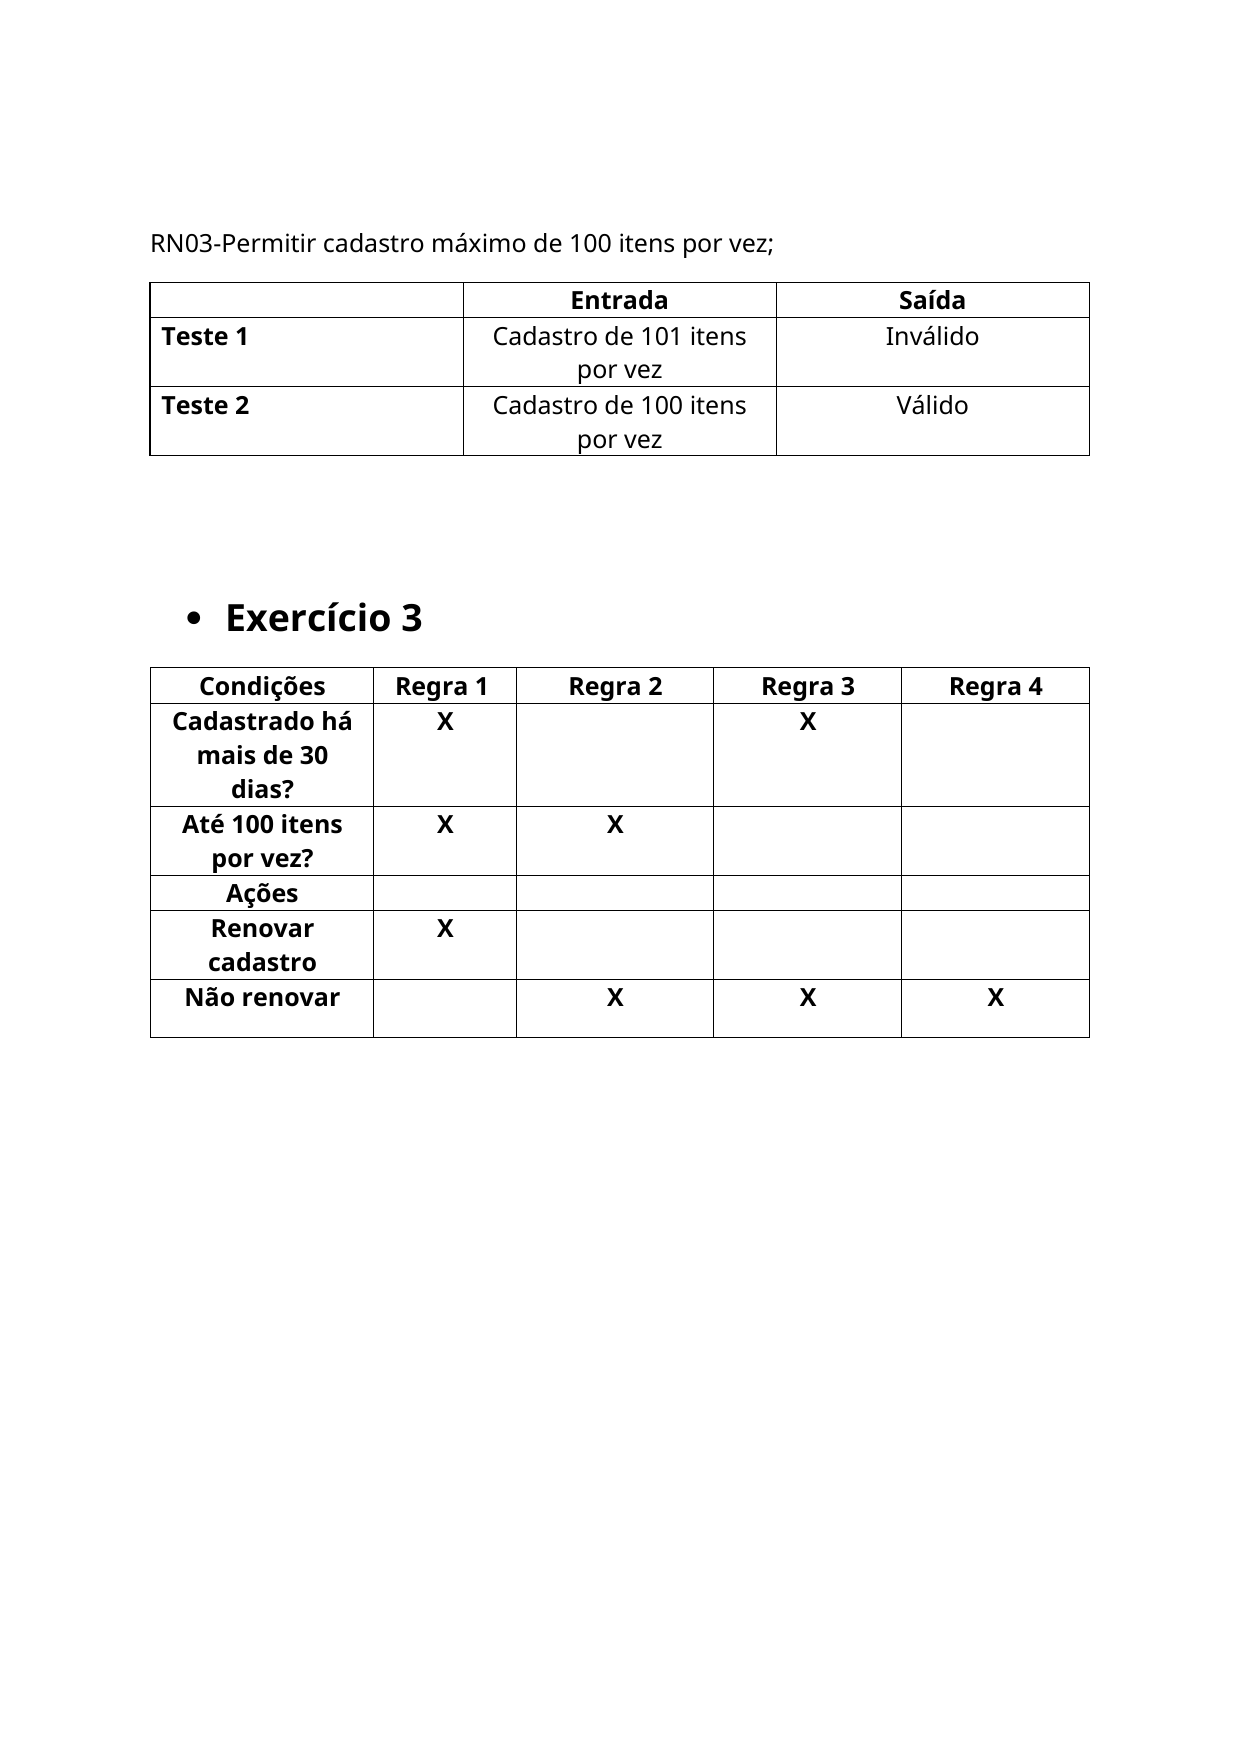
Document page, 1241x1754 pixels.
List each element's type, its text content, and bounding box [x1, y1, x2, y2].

table_cell X [714, 980, 901, 1037]
table_cell Até 100 itens por vez? [151, 807, 373, 875]
table_cell X [374, 807, 516, 875]
table_header Regra 4 [902, 668, 1089, 702]
table_cell [714, 807, 901, 875]
table_header Condições [151, 668, 373, 702]
table_cell [517, 876, 713, 910]
table_cell [902, 911, 1089, 979]
table_header [151, 283, 463, 317]
table_cell X [374, 911, 516, 979]
table_cell X [714, 704, 901, 806]
table_cell X [517, 980, 713, 1037]
table_cell [374, 876, 516, 910]
table_cell [902, 807, 1089, 875]
table_header Saída [777, 283, 1089, 317]
table_cell [517, 704, 713, 806]
table_cell [714, 876, 901, 910]
table_cell [374, 980, 516, 1037]
table_cell X [902, 980, 1089, 1037]
table_cell Renovar cadastro [151, 911, 373, 979]
table_cell Ações [151, 876, 373, 910]
table_cell [902, 876, 1089, 910]
table_cell [517, 911, 713, 979]
table_header Regra 3 [714, 668, 901, 702]
text RN03-Permitir cadastro máximo de 100 itens por vez; [150, 226, 1090, 260]
table_cell Inválido [777, 318, 1089, 386]
table_cell Teste 1 [151, 318, 463, 386]
table_cell X [517, 807, 713, 875]
table_cell X [374, 704, 516, 806]
table_cell Teste 2 [151, 387, 463, 455]
list Exercício 3 [187, 591, 1090, 642]
table_cell Cadastro de 100 itens por vez [464, 387, 776, 455]
table_cell Válido [777, 387, 1089, 455]
table_cell Cadastrado há mais de 30 dias? [151, 704, 373, 806]
table_cell Cadastro de 101 itens por vez [464, 318, 776, 386]
table_cell [902, 704, 1089, 806]
table_cell [714, 911, 901, 979]
table_cell Não renovar [151, 980, 373, 1037]
table_header Regra 2 [517, 668, 713, 702]
table_header Entrada [464, 283, 776, 317]
table_header Regra 1 [374, 668, 516, 702]
